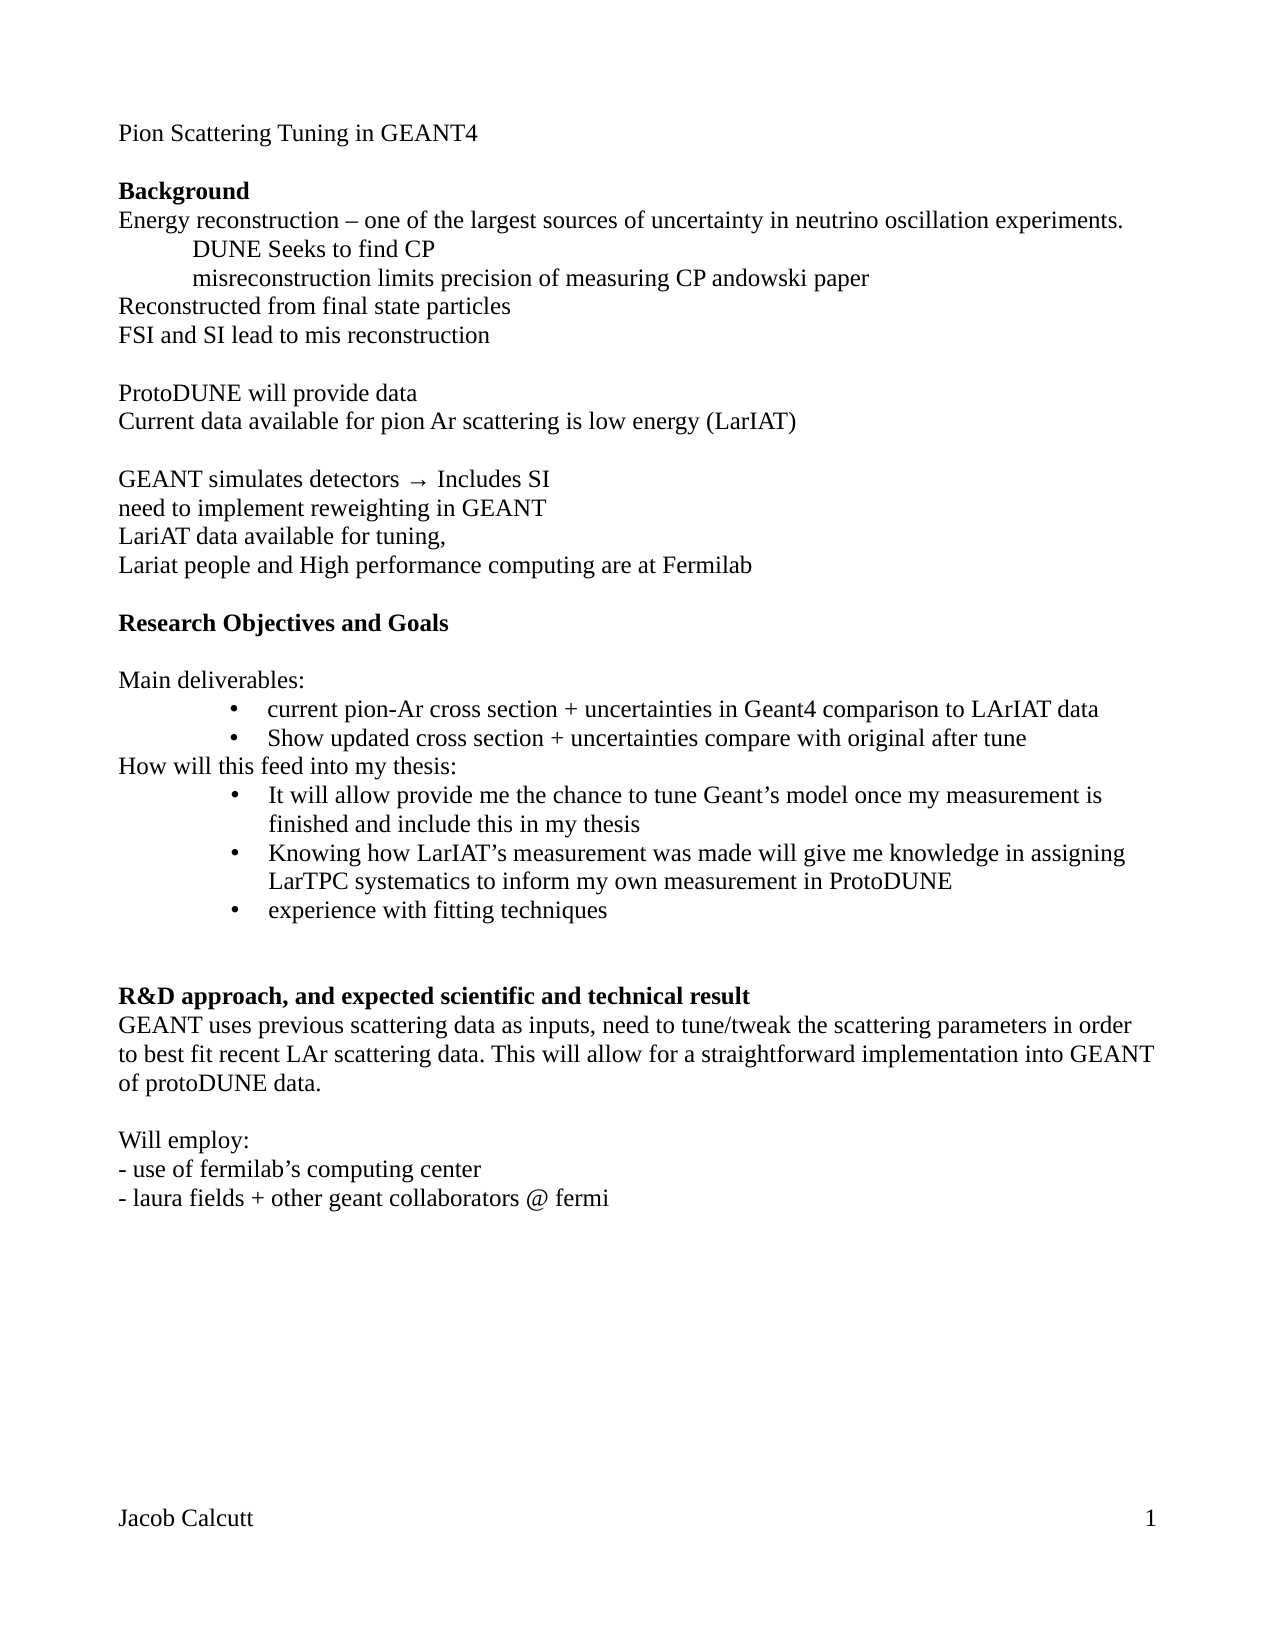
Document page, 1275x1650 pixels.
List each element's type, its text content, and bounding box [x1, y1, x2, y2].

text Background [118, 176, 1157, 205]
text ProtoDUNE will provide data [118, 378, 1157, 406]
text Reconstructed from final state particles [118, 291, 1157, 320]
list Knowing how LarIAT’s measurement was made will give me knowledge in assigning LarTPC systematics to inform my own measurement in ProtoDUNE [231, 838, 1157, 895]
list experience with fitting techniques [231, 895, 1157, 924]
text misreconstruction limits precision of measuring CP andowski paper [118, 263, 1157, 291]
text DUNE Seeks to find CP [118, 234, 1157, 263]
text How will this feed into my thesis: [118, 751, 1157, 780]
text Energy reconstruction – one of the largest sources of uncertainty in neutrino oscillation experiments. [118, 205, 1157, 234]
text Current data available for pion Ar scattering is low energy (LarIAT) [118, 406, 1157, 435]
list Show updated cross section + uncertainties compare with original after tune [229, 723, 1157, 751]
text need to implement reweighting in GEANT [118, 493, 1157, 521]
list It will allow provide me the chance to tune Geant’s model once my measurement is finished and include this in my thesis [231, 780, 1157, 838]
list current pion-Ar cross section + uncertainties in Geant4 comparison to LArIAT data [229, 694, 1157, 723]
text Main deliverables: [118, 665, 1157, 694]
text Research Objectives and Goals [118, 608, 1157, 636]
text R&D approach, and expected scientific and technical result [118, 981, 1157, 1010]
text FSI and SI lead to mis reconstruction [118, 320, 1157, 349]
text Will employ: [118, 1125, 1157, 1154]
text GEANT simulates detectors → Includes SI [118, 464, 1157, 493]
text - use of fermilab’s computing center [118, 1154, 1157, 1183]
text GEANT uses previous scattering data as inputs, need to tune/tweak the scattering parameters in order to best fit recent LAr scattering data. This will allow for a straightforward implementation into GEANT of protoDUNE data. [118, 1010, 1157, 1096]
text LariAT data available for tuning, [118, 521, 1157, 550]
text - laura fields + other geant collaborators @ fermi [118, 1183, 1157, 1211]
text Lariat people and High performance computing are at Fermilab [118, 550, 1157, 579]
